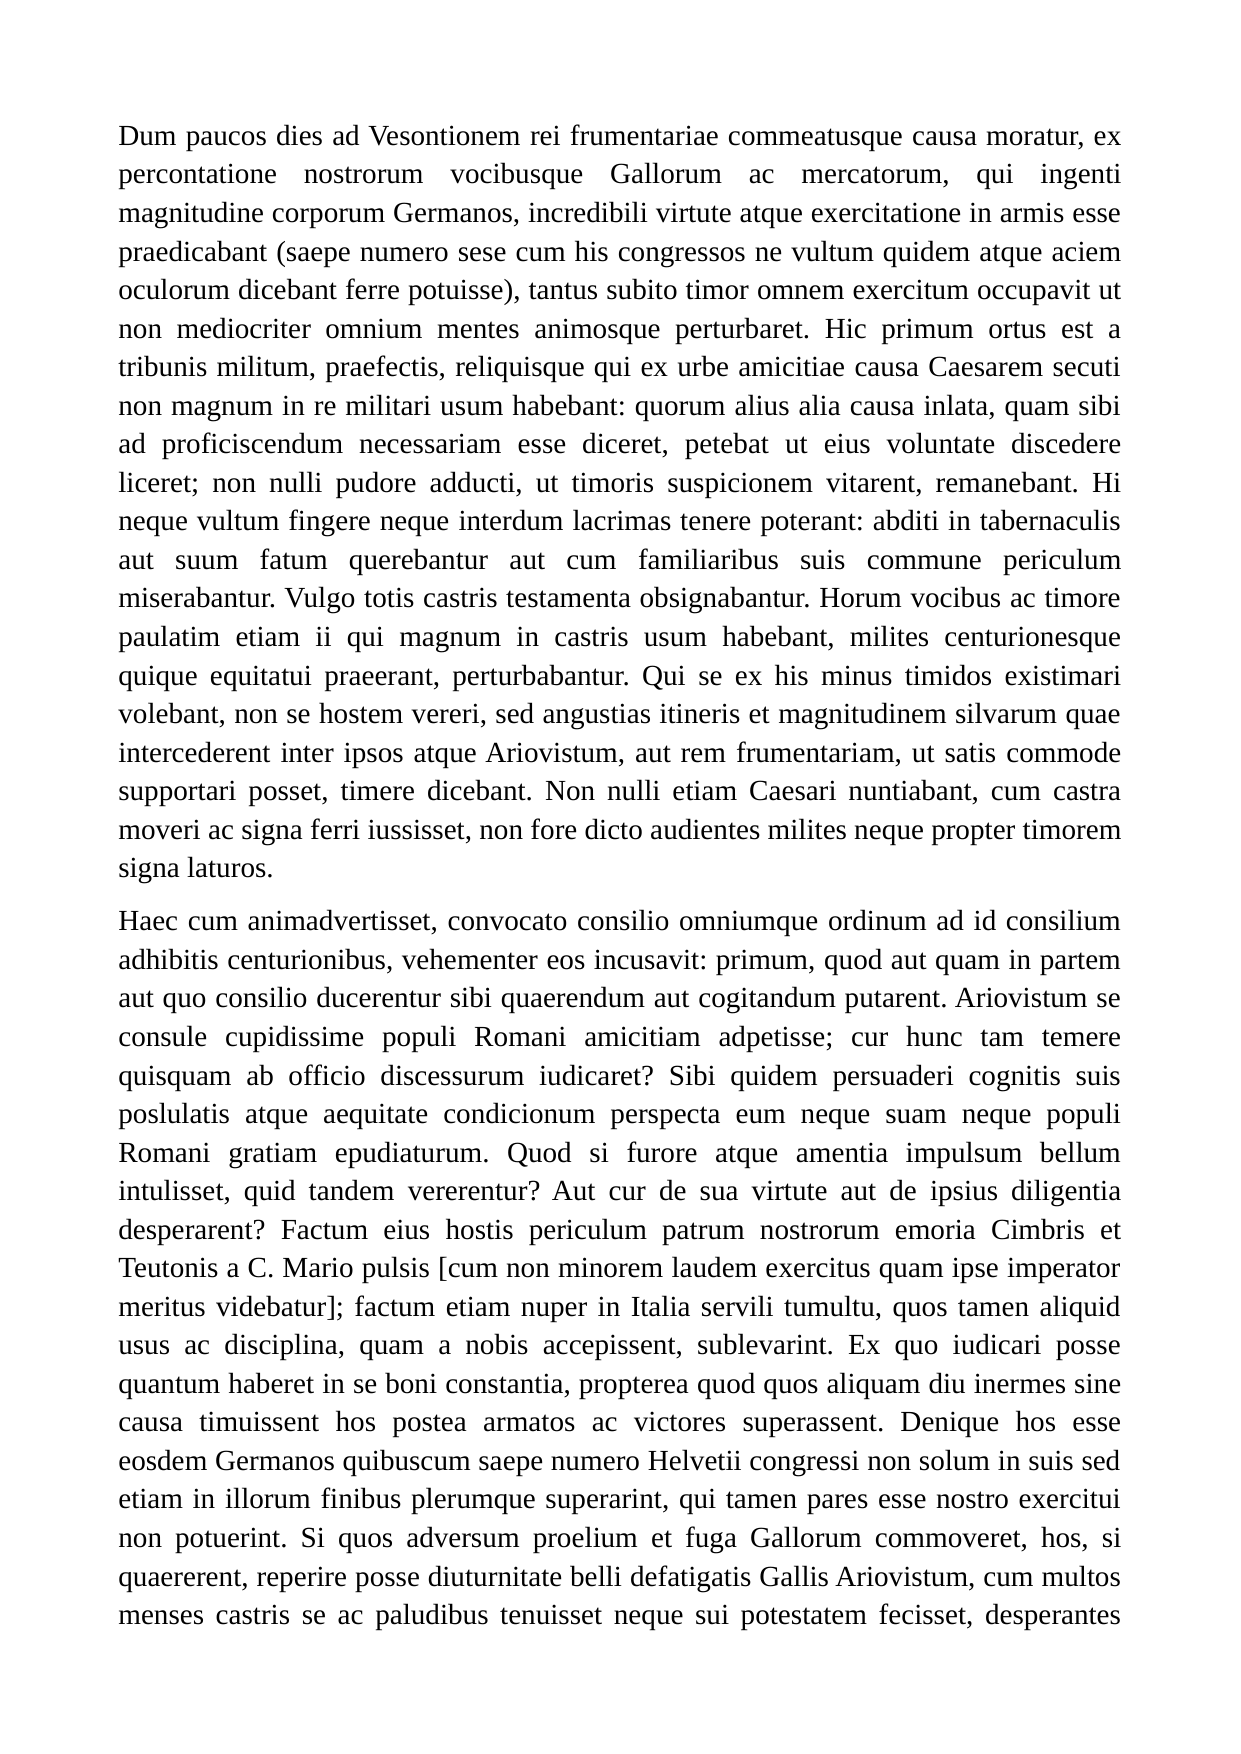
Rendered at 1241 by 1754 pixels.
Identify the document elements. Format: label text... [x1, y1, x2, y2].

text Haec cum animadvertisset, convocato consilio omniumque ordinum ad id consilium adhibitis centurionibus, vehementer eos incusavit: primum, quod aut quam in partem aut quo consilio ducerentur sibi quaerendum aut cogitandum putarent. Ariovistum se consule cupidissime populi Romani amicitiam adpetisse; cur hunc tam temere quisquam ab officio discessurum iudicaret? Sibi quidem persuaderi cognitis suis poslulatis atque aequitate condicionum perspecta eum neque suam neque populi Romani gratiam epudiaturum. Quod si furore atque amentia impulsum bellum intulisset, quid tandem vererentur? Aut cur de sua virtute aut de ipsius diligentia desperarent? Factum eius hostis periculum patrum nostrorum emoria Cimbris et Teutonis a C. Mario pulsis [cum non minorem laudem exercitus quam ipse imperator meritus videbatur]; factum etiam nuper in Italia servili tumultu, quos tamen aliquid usus ac disciplina, quam a nobis accepissent, sublevarint. Ex quo iudicari posse quantum haberet in se boni constantia, propterea quod quos aliquam diu inermes sine causa timuissent hos postea armatos ac victores superassent. Denique hos esse eosdem Germanos quibuscum saepe numero Helvetii congressi non solum in suis sed etiam in illorum finibus plerumque superarint, qui tamen pares esse nostro exercitui non potuerint. Si quos adversum proelium et fuga Gallorum commoveret, hos, si quaererent, reperire posse diuturnitate belli defatigatis Gallis Ariovistum, cum multos menses castris se ac paludibus tenuisset neque sui potestatem fecisset, desperantes [118, 903, 1122, 1631]
text Dum paucos dies ad Vesontionem rei frumentariae commeatusque causa moratur, ex percontatione nostrorum vocibusque Gallorum ac mercatorum, qui ingenti magnitudine corporum Germanos, incredibili virtute atque exercitatione in armis esse praedicabant (saepe numero sese cum his congressos ne vultum quidem atque aciem oculorum dicebant ferre potuisse), tantus subito timor omnem exercitum occupavit ut non mediocriter omnium mentes animosque perturbaret. Hic primum ortus est a tribunis militum, praefectis, reliquisque qui ex urbe amicitiae causa Caesarem secuti non magnum in re militari usum habebant: quorum alius alia causa inlata, quam sibi ad proficiscendum necessariam esse diceret, petebat ut eius voluntate discedere liceret; non nulli pudore adducti, ut timoris suspicionem vitarent, remanebant. Hi neque vultum fingere neque interdum lacrimas tenere poterant: abditi in tabernaculis aut suum fatum querebantur aut cum familiaribus suis commune periculum miserabantur. Vulgo totis castris testamenta obsignabantur. Horum vocibus ac timore paulatim etiam ii qui magnum in castris usum habebant, milites centurionesque quique equitatui praeerant, perturbabantur. Qui se ex his minus timidos existimari volebant, non se hostem vereri, sed angustias itineris et magnitudinem silvarum quae intercederent inter ipsos atque Ariovistum, aut rem frumentariam, ut satis commode supportari posset, timere dicebant. Non nulli etiam Caesari nuntiabant, cum castra moveri ac signa ferri iussisset, non fore dicto audientes milites neque propter timorem signa laturos. [118, 118, 1122, 884]
